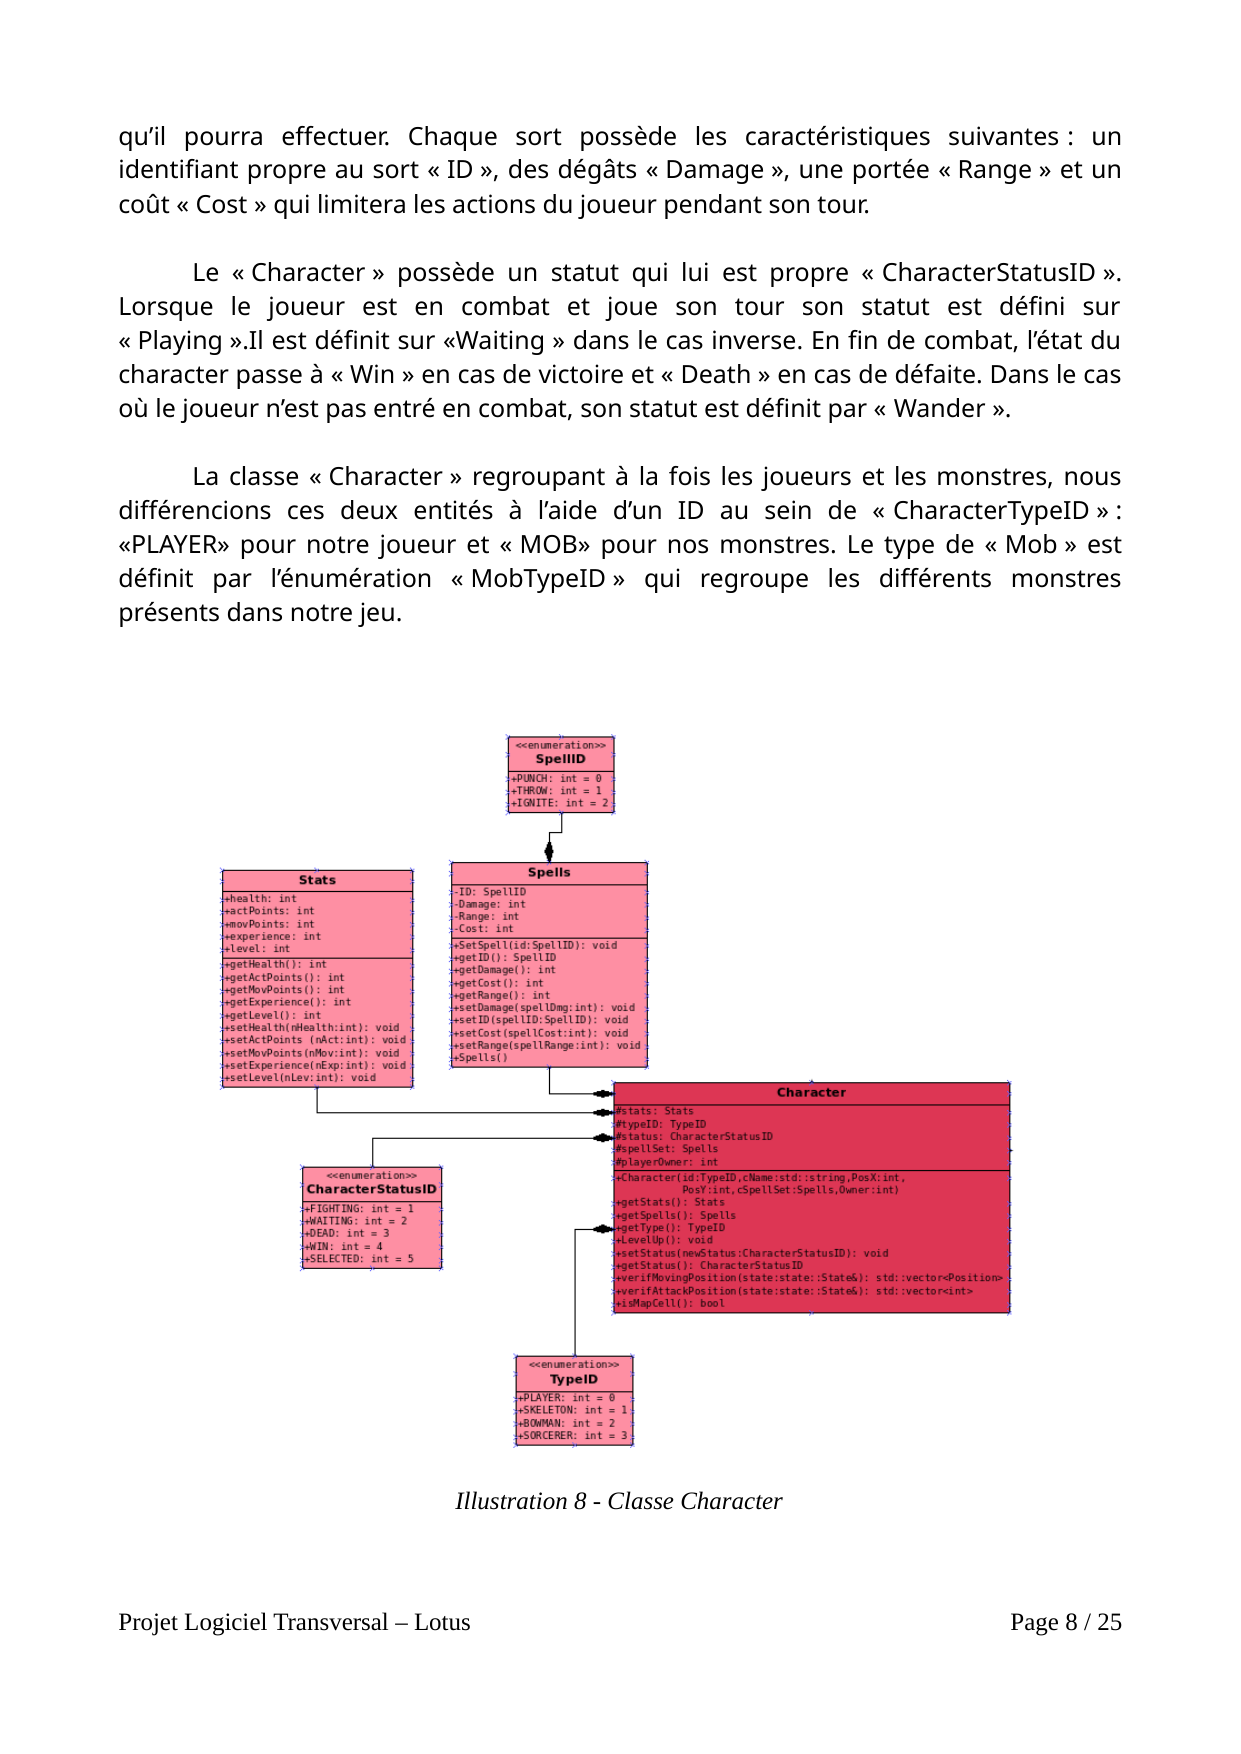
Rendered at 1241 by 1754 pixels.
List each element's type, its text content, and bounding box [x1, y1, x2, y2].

text qu’il pourra effectuer. Chaque sort possède les caractéristiques suivantes : un identifiant propre au sort « ID », des dégâts « Damage », une portée « Range » et un coût « Cost » qui limitera les actions du joueur pendant son tour. [118, 118, 1122, 220]
picture [211, 712, 1036, 1458]
text Le « Character » possède un statut qui lui est propre « CharacterStatusID ». Lorsque le joueur est en combat et joue son tour son statut est défini sur « Playing ».Il est définit sur «Waiting » dans le cas inverse. En fin de combat, l’état du character passe à « Win » en cas de victoire et « Death » en cas de défaite. Dans le cas où le joueur n’est pas entré en combat, son statut est définit par « Wander ». [118, 254, 1122, 425]
text La classe « Character » regroupant à la fois les joueurs et les monstres, nous différencions ces deux entités à l’aide d’un ID au sein de « CharacterTypeID » : «PLAYER» pour notre joueur et « MOB» pour nos monstres. Le type de « Mob » est définit par l’énumération « MobTypeID » qui regroupe les différents monstres présents dans notre jeu. [118, 459, 1122, 629]
text Illustration 8 - Classe Character [194, 710, 1046, 1515]
